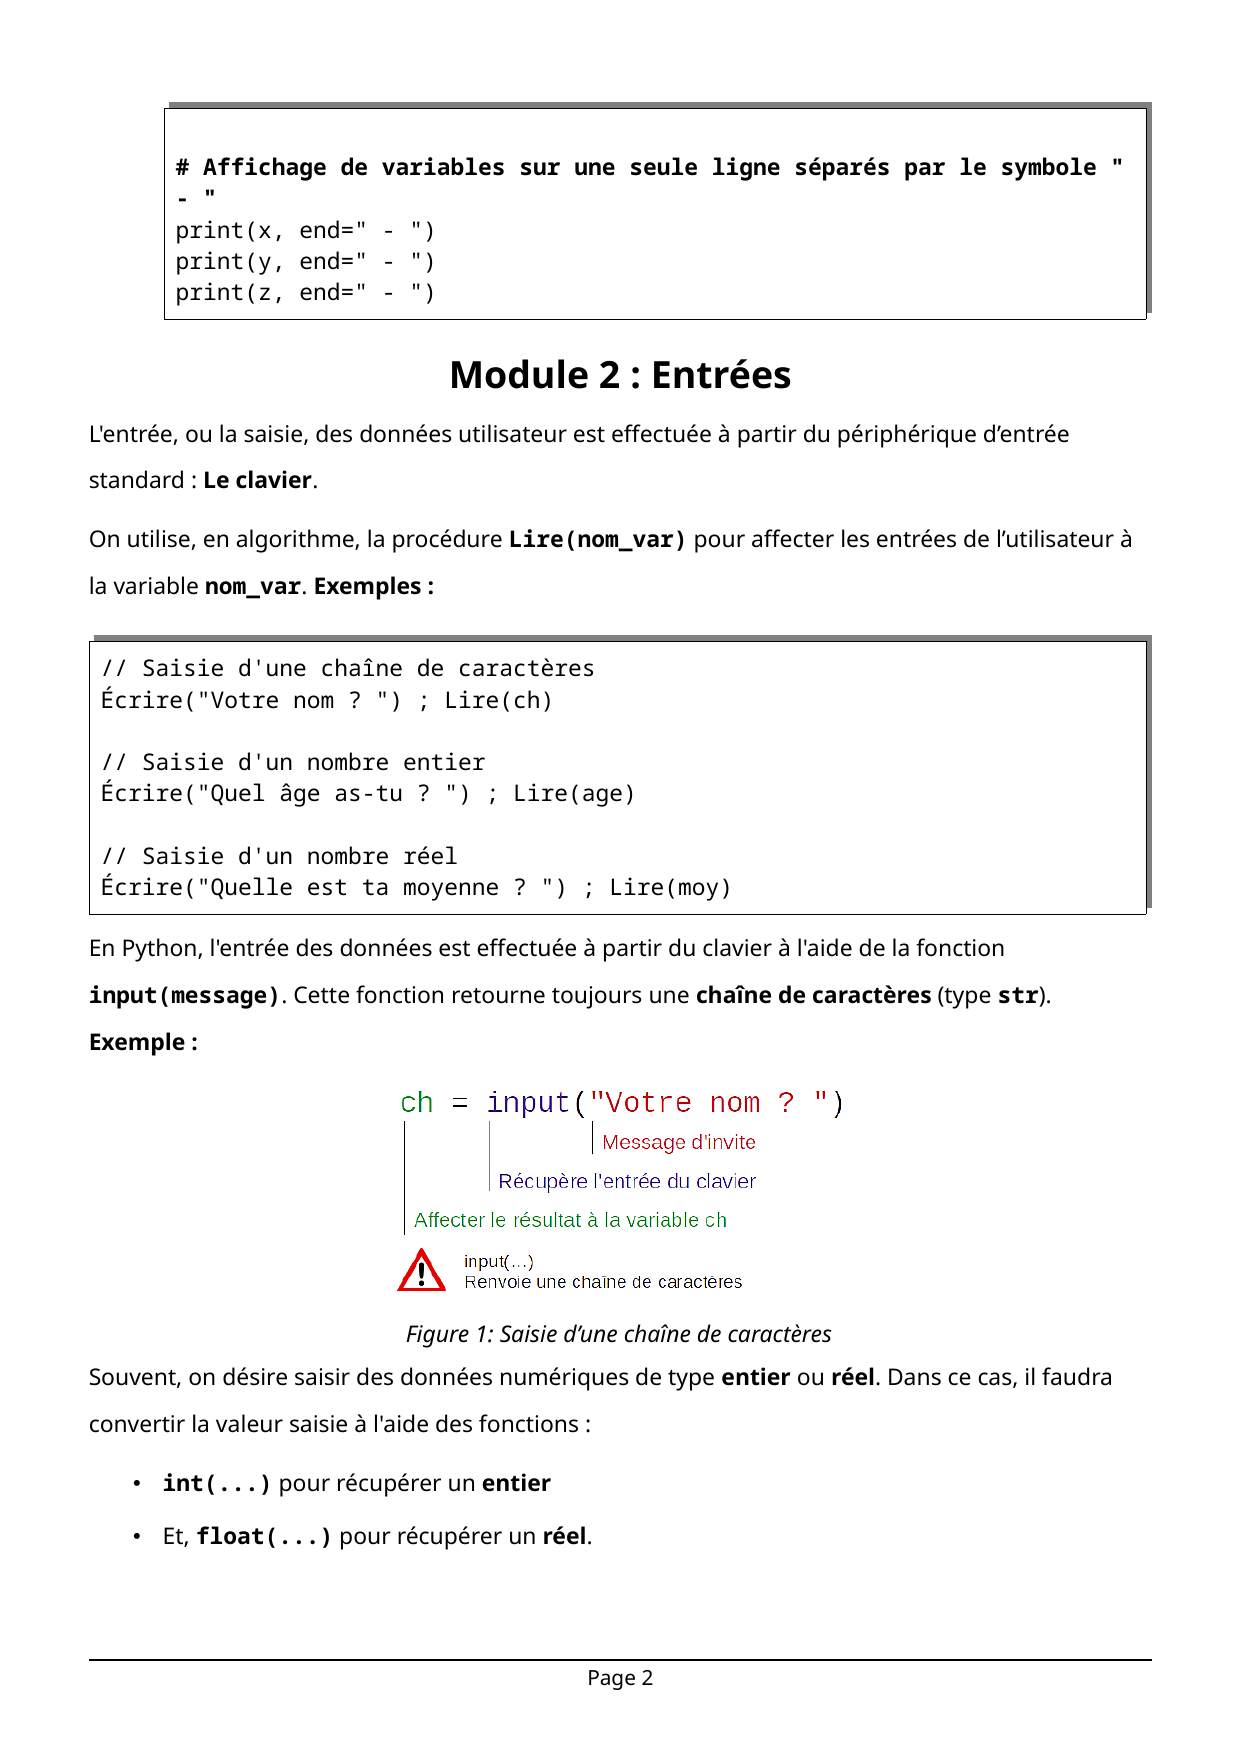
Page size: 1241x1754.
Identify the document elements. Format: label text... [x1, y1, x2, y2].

text // Saisie d'un nombre réel [90, 828, 1146, 859]
text Écrire("Votre nom ? ") ; Lire(ch) [90, 672, 1146, 715]
text Souvent, on désire saisir des données numériques de type entier ou réel. Dans ce cas, il faudra convertir la valeur saisie à l'aide des fonctions : [88, 1361, 1152, 1439]
list Et, float(...) pour récupérer un réel. [133, 1520, 1152, 1551]
text Écrire("Quelle est ta moyenne ? ") ; Lire(moy) [90, 859, 1146, 914]
text print(x, end=" - ") [165, 202, 1146, 233]
text Écrire("Quel âge as-tu ? ") ; Lire(age) [90, 766, 1146, 809]
text # Affichage de variables sur une seule ligne séparés par le symbole " - " [165, 139, 1146, 202]
picture [388, 1084, 852, 1291]
subtitle Module 2 : Entrées [88, 349, 1152, 400]
text Figure 1: Saisie d’une chaîne de caractères [88, 1318, 1152, 1349]
text print(z, end=" - ") [165, 264, 1146, 319]
text // Saisie d'une chaîne de caractères [90, 642, 1146, 672]
text L'entrée, ou la saisie, des données utilisateur est effectuée à partir du périphérique d’entrée standard : Le clavier. [88, 417, 1152, 496]
text // Saisie d'un nombre entier [90, 734, 1146, 766]
text En Python, l'entrée des données est effectuée à partir du clavier à l'aide de la fonction input(message). Cette fonction retourne toujours une chaîne de caractères (type str). Exemple : [88, 932, 1152, 1057]
text print(y, end=" - ") [165, 233, 1146, 264]
text On utilise, en algorithme, la procédure Lire(nom_var) pour affecter les entrées de l’utilisateur à la variable nom_var. Exemples : [88, 523, 1152, 601]
list int(...) pour récupérer un entier [133, 1467, 1152, 1498]
